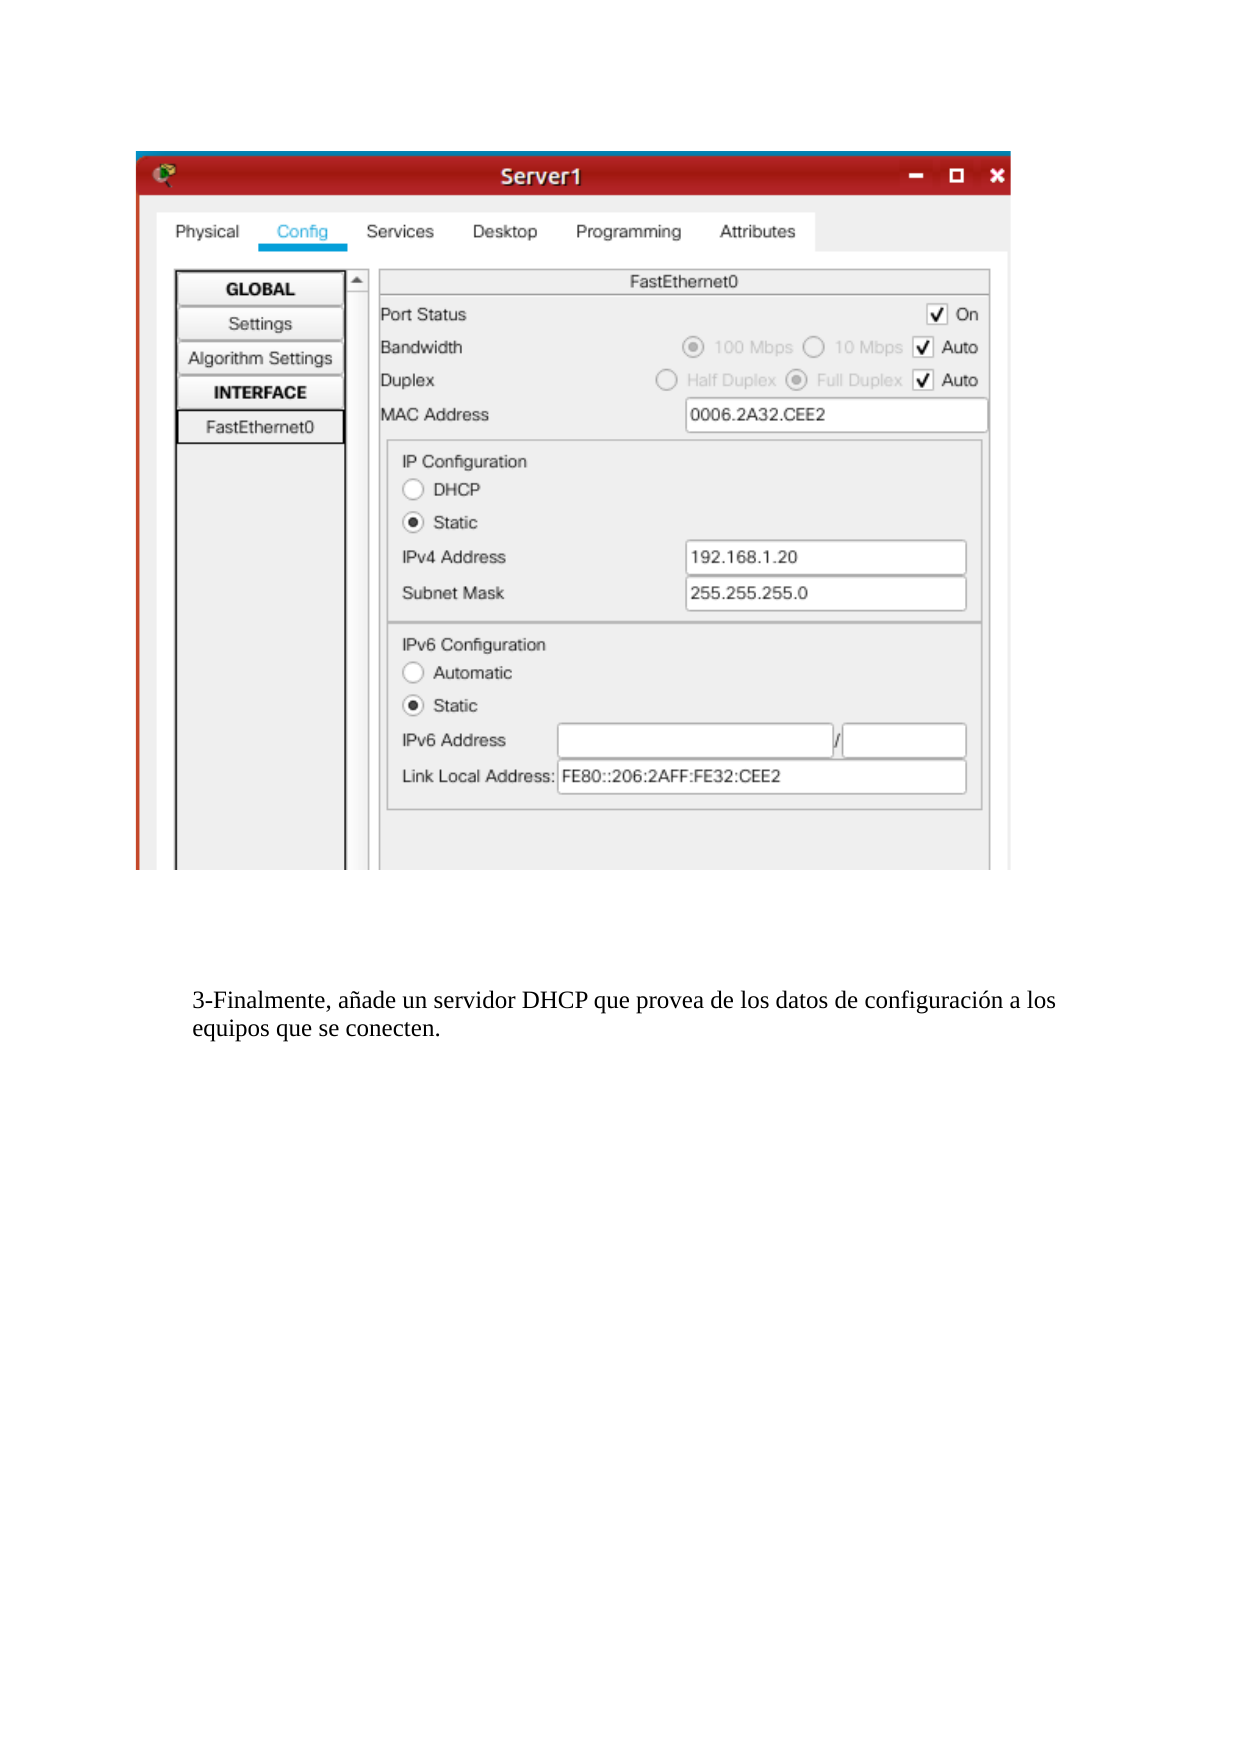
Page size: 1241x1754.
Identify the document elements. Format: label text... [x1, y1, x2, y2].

text 3-Finalmente, añade un servidor DHCP que provea de los datos de configuración a los equipos que se conecten. [118, 985, 1122, 1042]
picture [135, 156, 1011, 870]
